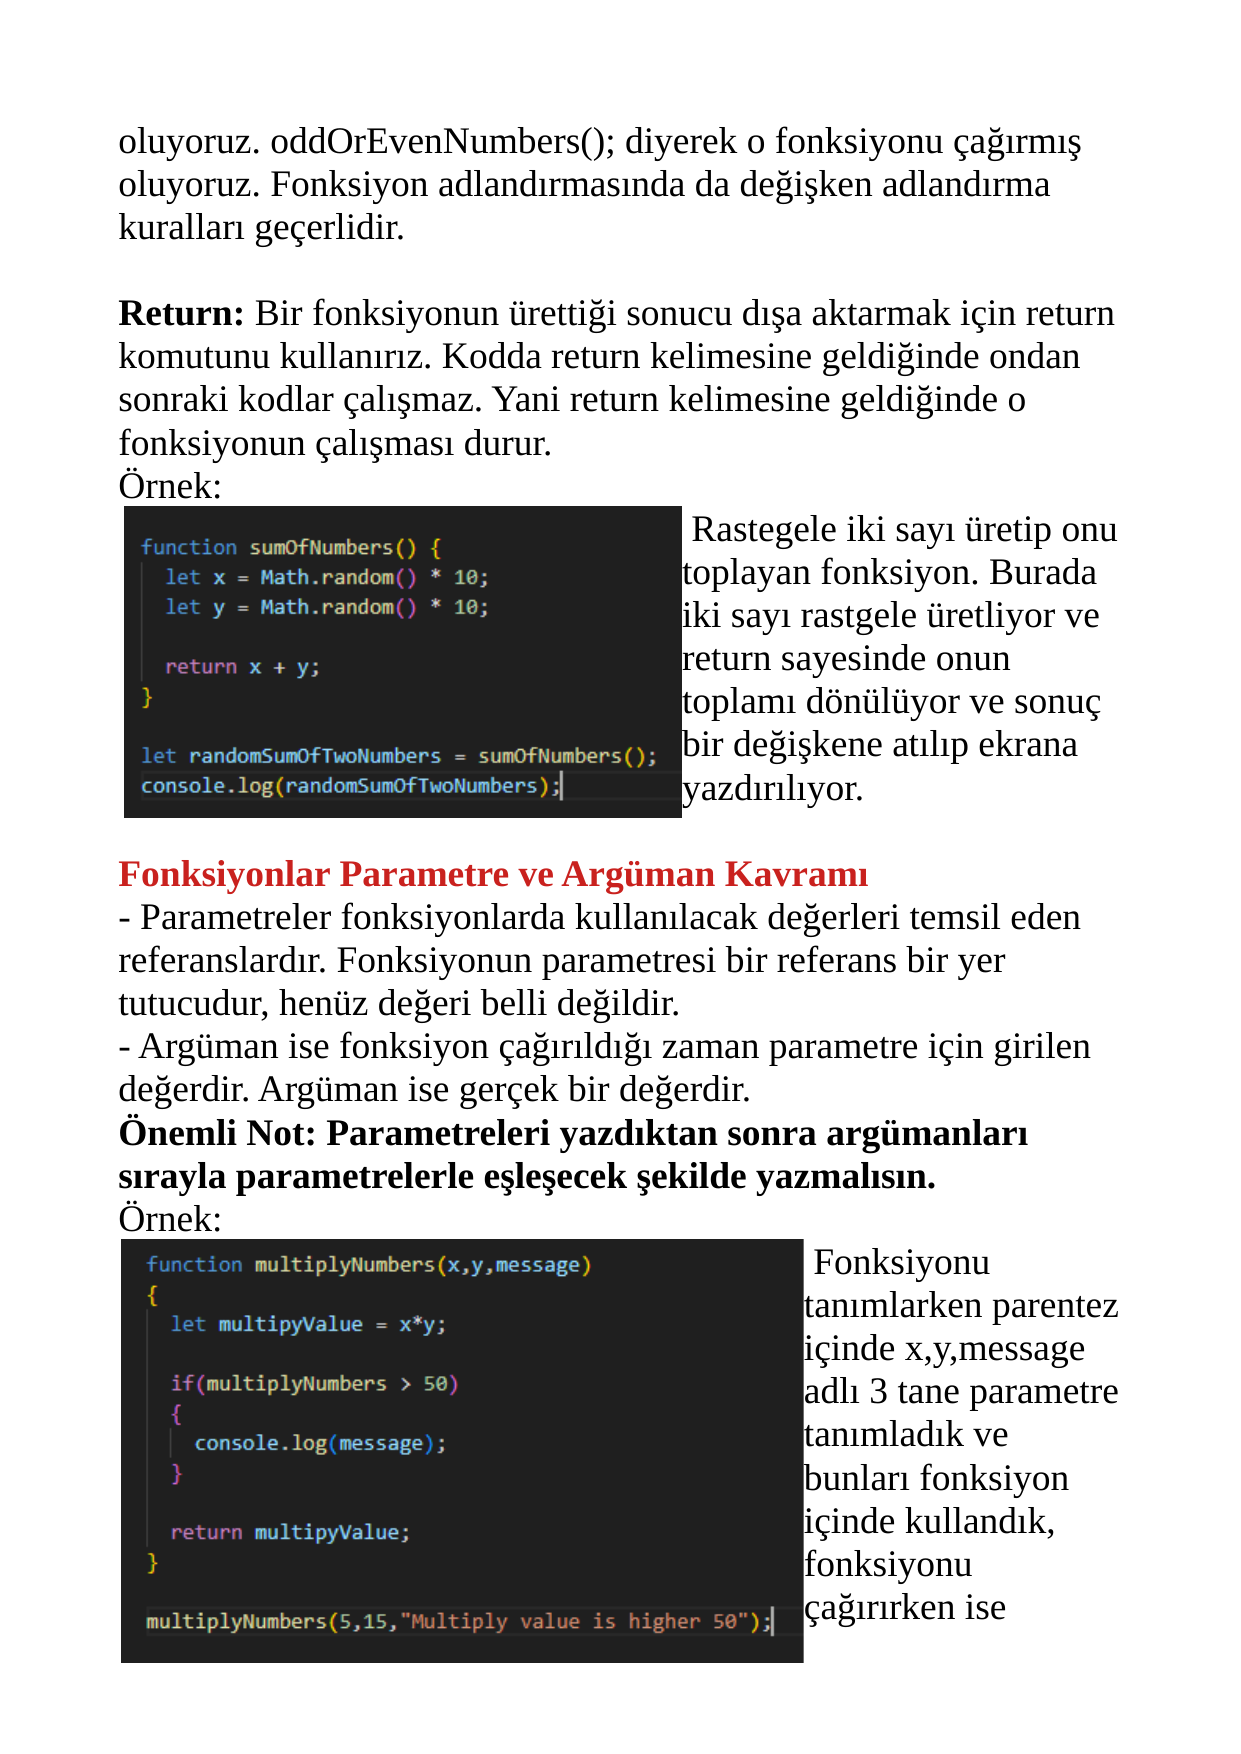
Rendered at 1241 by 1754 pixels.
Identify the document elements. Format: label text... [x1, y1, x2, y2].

text Önemli Not: Parametreleri yazdıktan sonra argümanları sırayla parametrelerle eşleşecek şekilde yazmalısın. [118, 1110, 1122, 1196]
text Örnek: [118, 463, 1122, 506]
text Return: Bir fonksiyonun ürettiği sonucu dışa aktarmak için return komutunu kullanırız. Kodda return kelimesine geldiğinde ondan sonraki kodlar çalışmaz. Yani return kelimesine geldiğinde o fonksiyonun çalışması durur. [118, 291, 1122, 463]
text - Parametreler fonksiyonlarda kullanılacak değerleri temsil eden referanslardır. Fonksiyonun parametresi bir referans bir yer tutucudur, henüz değeri belli değildir. [118, 894, 1122, 1024]
text Fonksiyonu tanımlarken parentez içinde x,y,message adlı 3 tane parametre tanımladık ve bunları fonksiyon içinde kullandık, fonksiyonu çağırırken ise [804, 1239, 1122, 1627]
text - Argüman ise fonksiyon çağırıldığı zaman parametre için girilen değerdir. Argüman ise gerçek bir değerdir. [118, 1024, 1122, 1110]
picture [121, 1239, 804, 1663]
text Örnek: [118, 1196, 1122, 1239]
text Rastegele iki sayı üretip onu toplayan fonksiyon. Burada iki sayı rastgele üretliyor ve return sayesinde onun toplamı dönülüyor ve sonuç bir değişkene atılıp ekrana yazdırılıyor. [682, 506, 1122, 808]
text oluyoruz. oddOrEvenNumbers(); diyerek o fonksiyonu çağırmış oluyoruz. Fonksiyon adlandırmasında da değişken adlandırma kuralları geçerlidir. [118, 118, 1122, 247]
text Fonksiyonlar Parametre ve Argüman Kavramı [118, 851, 1122, 894]
picture [124, 506, 682, 818]
